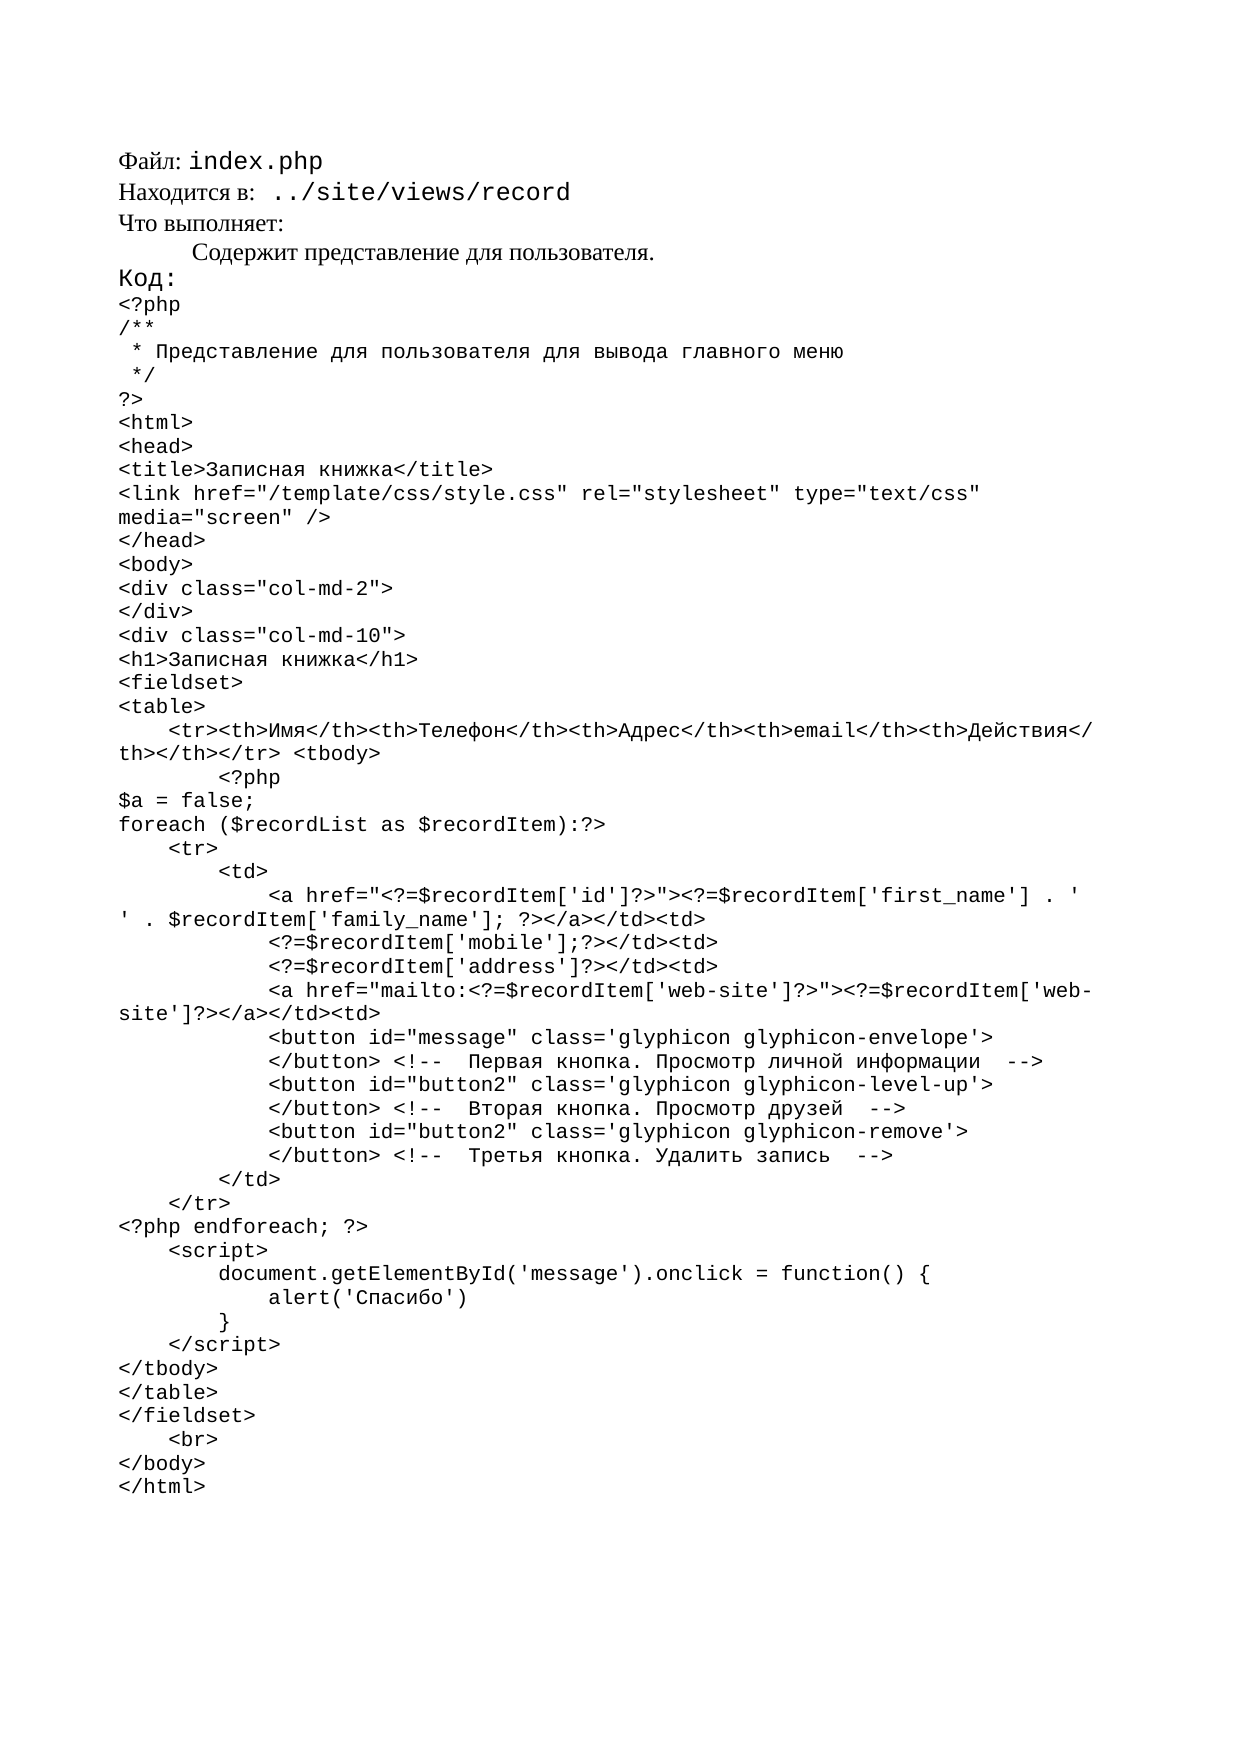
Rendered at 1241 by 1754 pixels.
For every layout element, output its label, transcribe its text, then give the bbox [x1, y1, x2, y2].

text <button id="button2" class='glyphicon glyphicon-level-up'> [118, 1074, 1122, 1098]
text </script> [118, 1334, 1122, 1358]
text <a href="<?=$recordItem['id']?>"><?=$recordItem['first_name'] . ' ' . $recordItem['family_name']; ?></a></td><td> [118, 885, 1122, 932]
text <h1>Записная книжка</h1> [118, 649, 1122, 672]
text foreach ($recordList as $recordItem):?> [118, 814, 1122, 838]
text } [118, 1311, 1122, 1334]
text </button> <!-- Третья кнопка. Удалить запись --> [118, 1145, 1122, 1169]
text <?php [118, 767, 1122, 791]
text <?=$recordItem['mobile'];?></td><td> [118, 932, 1122, 956]
text </tbody> [118, 1358, 1122, 1382]
text <body> [118, 554, 1122, 578]
text <div class="col-md-2"> [118, 578, 1122, 601]
text /** [118, 318, 1122, 341]
text <table> [118, 696, 1122, 719]
text <a href="mailto:<?=$recordItem['web-site']?>"><?=$recordItem['web-site']?></a></td><td> [118, 980, 1122, 1027]
text Находится в: ../site/views/record [118, 177, 1122, 208]
text </html> [118, 1476, 1122, 1500]
text <button id="button2" class='glyphicon glyphicon-remove'> [118, 1122, 1122, 1145]
text <tr><th>Имя</th><th>Телефон</th><th>Адрес</th><th>email</th><th>Действия</th></th></tr> <tbody> [118, 719, 1122, 767]
text </table> [118, 1382, 1122, 1405]
text </head> [118, 530, 1122, 554]
text </td> [118, 1169, 1122, 1192]
text * Представление для пользователя для вывода главного меню [118, 341, 1122, 365]
text Код: [118, 266, 1122, 294]
text </button> <!-- Первая кнопка. Просмотр личной информации --> [118, 1051, 1122, 1074]
text </div> [118, 601, 1122, 625]
text <html> [118, 412, 1122, 436]
text Файл: index.php [118, 146, 1122, 177]
text ?> [118, 388, 1122, 412]
text */ [118, 365, 1122, 388]
text <button id="message" class='glyphicon glyphicon-envelope'> [118, 1027, 1122, 1051]
text </button> <!-- Вторая кнопка. Просмотр друзей --> [118, 1098, 1122, 1122]
text <title>Записная книжка</title> [118, 459, 1122, 483]
text <?php endforeach; ?> [118, 1216, 1122, 1240]
text <script> [118, 1240, 1122, 1263]
text <br> [118, 1429, 1122, 1453]
text <link href="/template/css/style.css" rel="stylesheet" type="text/css" media="screen" /> [118, 483, 1122, 530]
text document.getElementById('message').onclick = function() { [118, 1263, 1122, 1287]
text alert('Спасибо') [118, 1287, 1122, 1311]
text </fieldset> [118, 1405, 1122, 1429]
text <fieldset> [118, 672, 1122, 696]
text <?=$recordItem['address']?></td><td> [118, 956, 1122, 980]
text $a = false; [118, 791, 1122, 814]
text <div class="col-md-10"> [118, 625, 1122, 649]
text <head> [118, 436, 1122, 459]
text </tr> [118, 1192, 1122, 1216]
text <td> [118, 861, 1122, 885]
text <tr> [118, 838, 1122, 861]
text Что выполняет: [118, 208, 1122, 237]
text Содержит представление для пользователя. [118, 237, 1122, 266]
text </body> [118, 1453, 1122, 1476]
text <?php [118, 294, 1122, 318]
